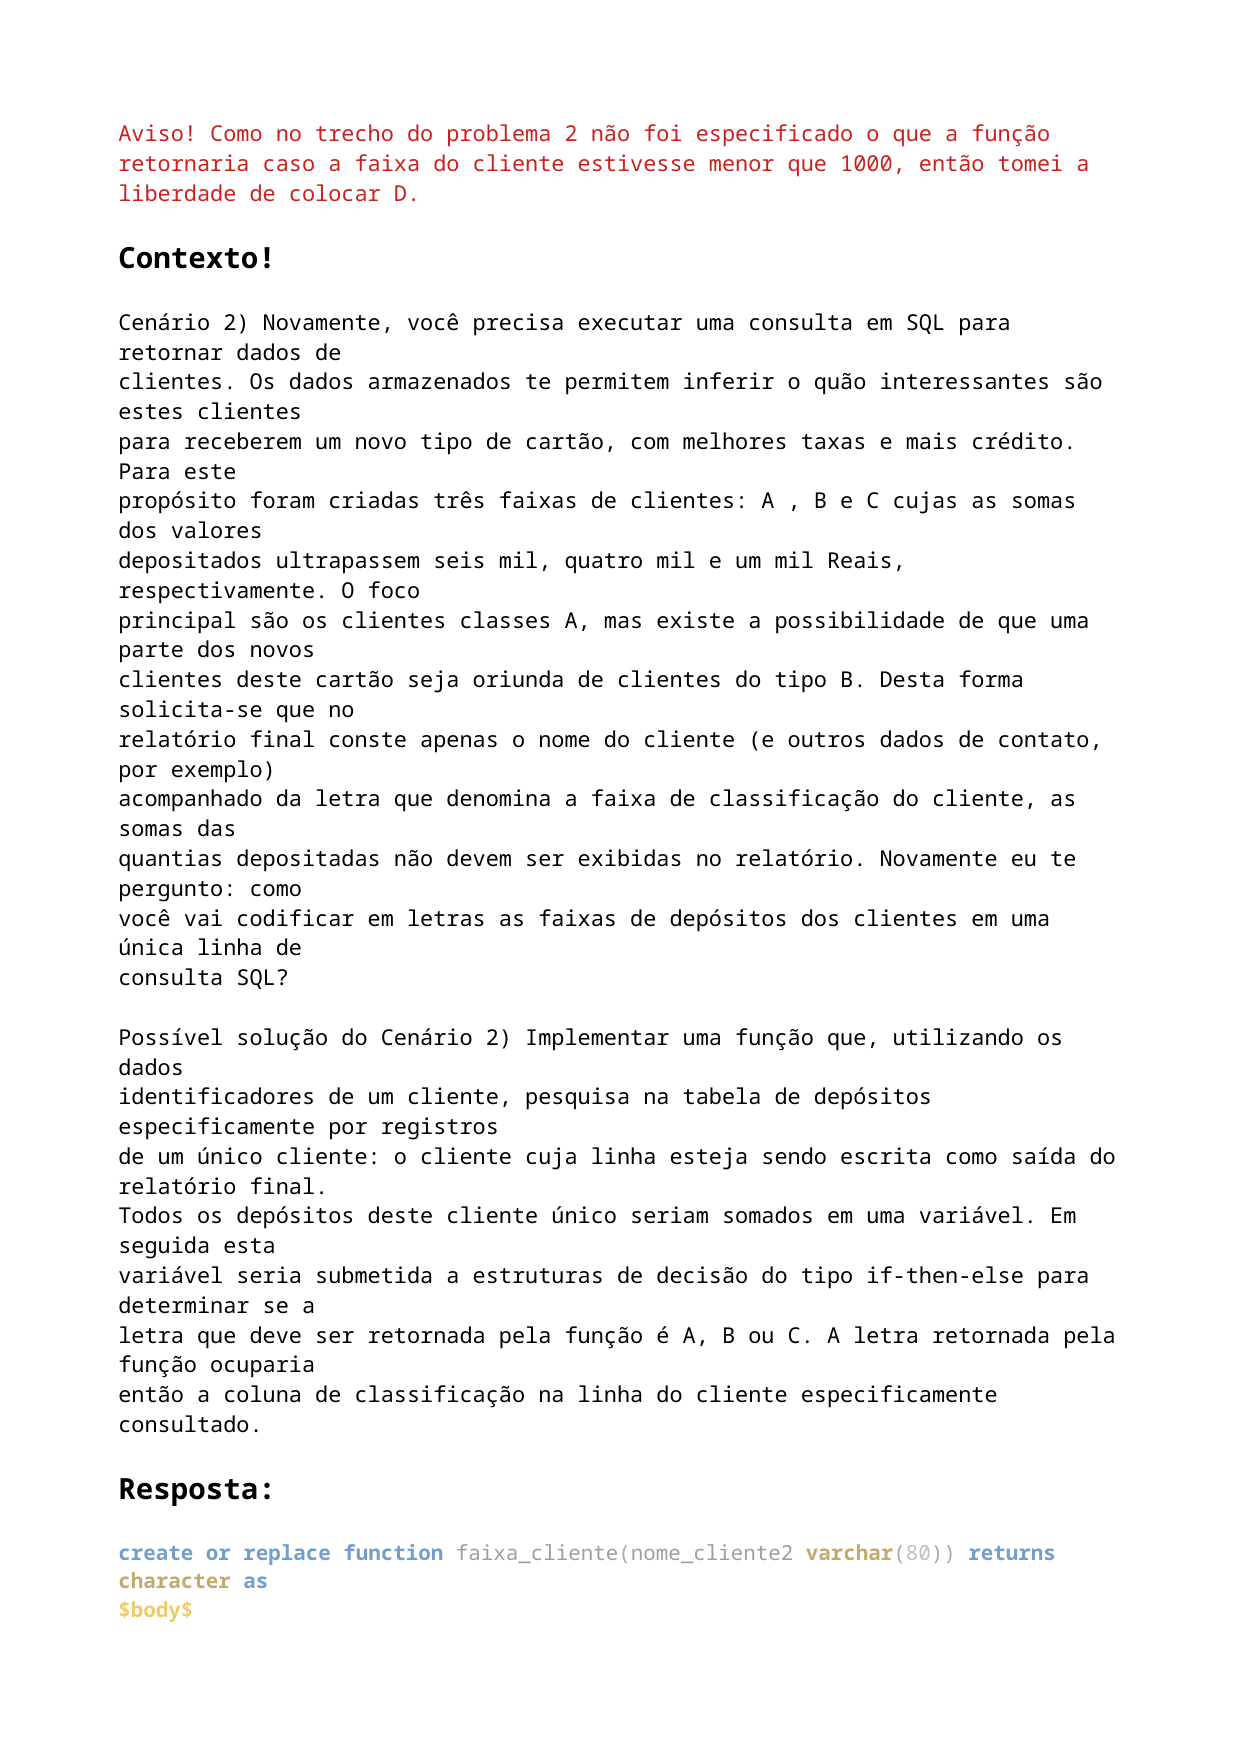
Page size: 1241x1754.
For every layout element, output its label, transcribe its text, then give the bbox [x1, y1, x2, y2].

text acompanhado da letra que denomina a faixa de classificação do cliente, as somas das [118, 783, 1122, 843]
text clientes. Os dados armazenados te permitem inferir o quão interessantes são estes clientes [118, 366, 1122, 426]
text depositados ultrapassem seis mil, quatro mil e um mil Reais, respectivamente. O foco [118, 545, 1122, 605]
text principal são os clientes classes A, mas existe a possibilidade de que uma parte dos novos [118, 605, 1122, 664]
text você vai codificar em letras as faixas de depósitos dos clientes em uma única linha de [118, 903, 1122, 962]
text Cenário 2) Novamente, você precisa executar uma consulta em SQL para retornar dados de [118, 307, 1122, 366]
text de um único cliente: o cliente cuja linha esteja sendo escrita como saída do relatório final. [118, 1141, 1122, 1201]
text consulta SQL? [118, 962, 1122, 992]
text variável seria submetida a estruturas de decisão do tipo if-then-else para determinar se a [118, 1260, 1122, 1320]
text Aviso! Como no trecho do problema 2 não foi especificado o que a função retornaria caso a faixa do cliente estivesse menor que 1000, então tomei a liberdade de colocar D. [118, 118, 1122, 207]
text propósito foram criadas três faixas de clientes: A , B e C cujas as somas dos valores [118, 486, 1122, 545]
text quantias depositadas não devem ser exibidas no relatório. Novamente eu te pergunto: como [118, 843, 1122, 903]
text Todos os depósitos deste cliente único seriam somados em uma variável. Em seguida esta [118, 1201, 1122, 1260]
text Resposta: [118, 1469, 1122, 1508]
text create or replace function faixa_cliente(nome_cliente2 varchar(80)) returns character as [118, 1538, 1122, 1595]
text Contexto! [118, 237, 1122, 277]
text para receberem um novo tipo de cartão, com melhores taxas e mais crédito. Para este [118, 426, 1122, 486]
text letra que deve ser retornada pela função é A, B ou C. A letra retornada pela função ocuparia [118, 1320, 1122, 1379]
text $body$ [118, 1595, 1122, 1623]
text Possível solução do Cenário 2) Implementar uma função que, utilizando os dados [118, 1022, 1122, 1081]
text então a coluna de classificação na linha do cliente especificamente consultado. [118, 1379, 1122, 1439]
text relatório final conste apenas o nome do cliente (e outros dados de contato, por exemplo) [118, 724, 1122, 783]
text identificadores de um cliente, pesquisa na tabela de depósitos especificamente por registros [118, 1081, 1122, 1141]
text clientes deste cartão seja oriunda de clientes do tipo B. Desta forma solicita-se que no [118, 664, 1122, 724]
